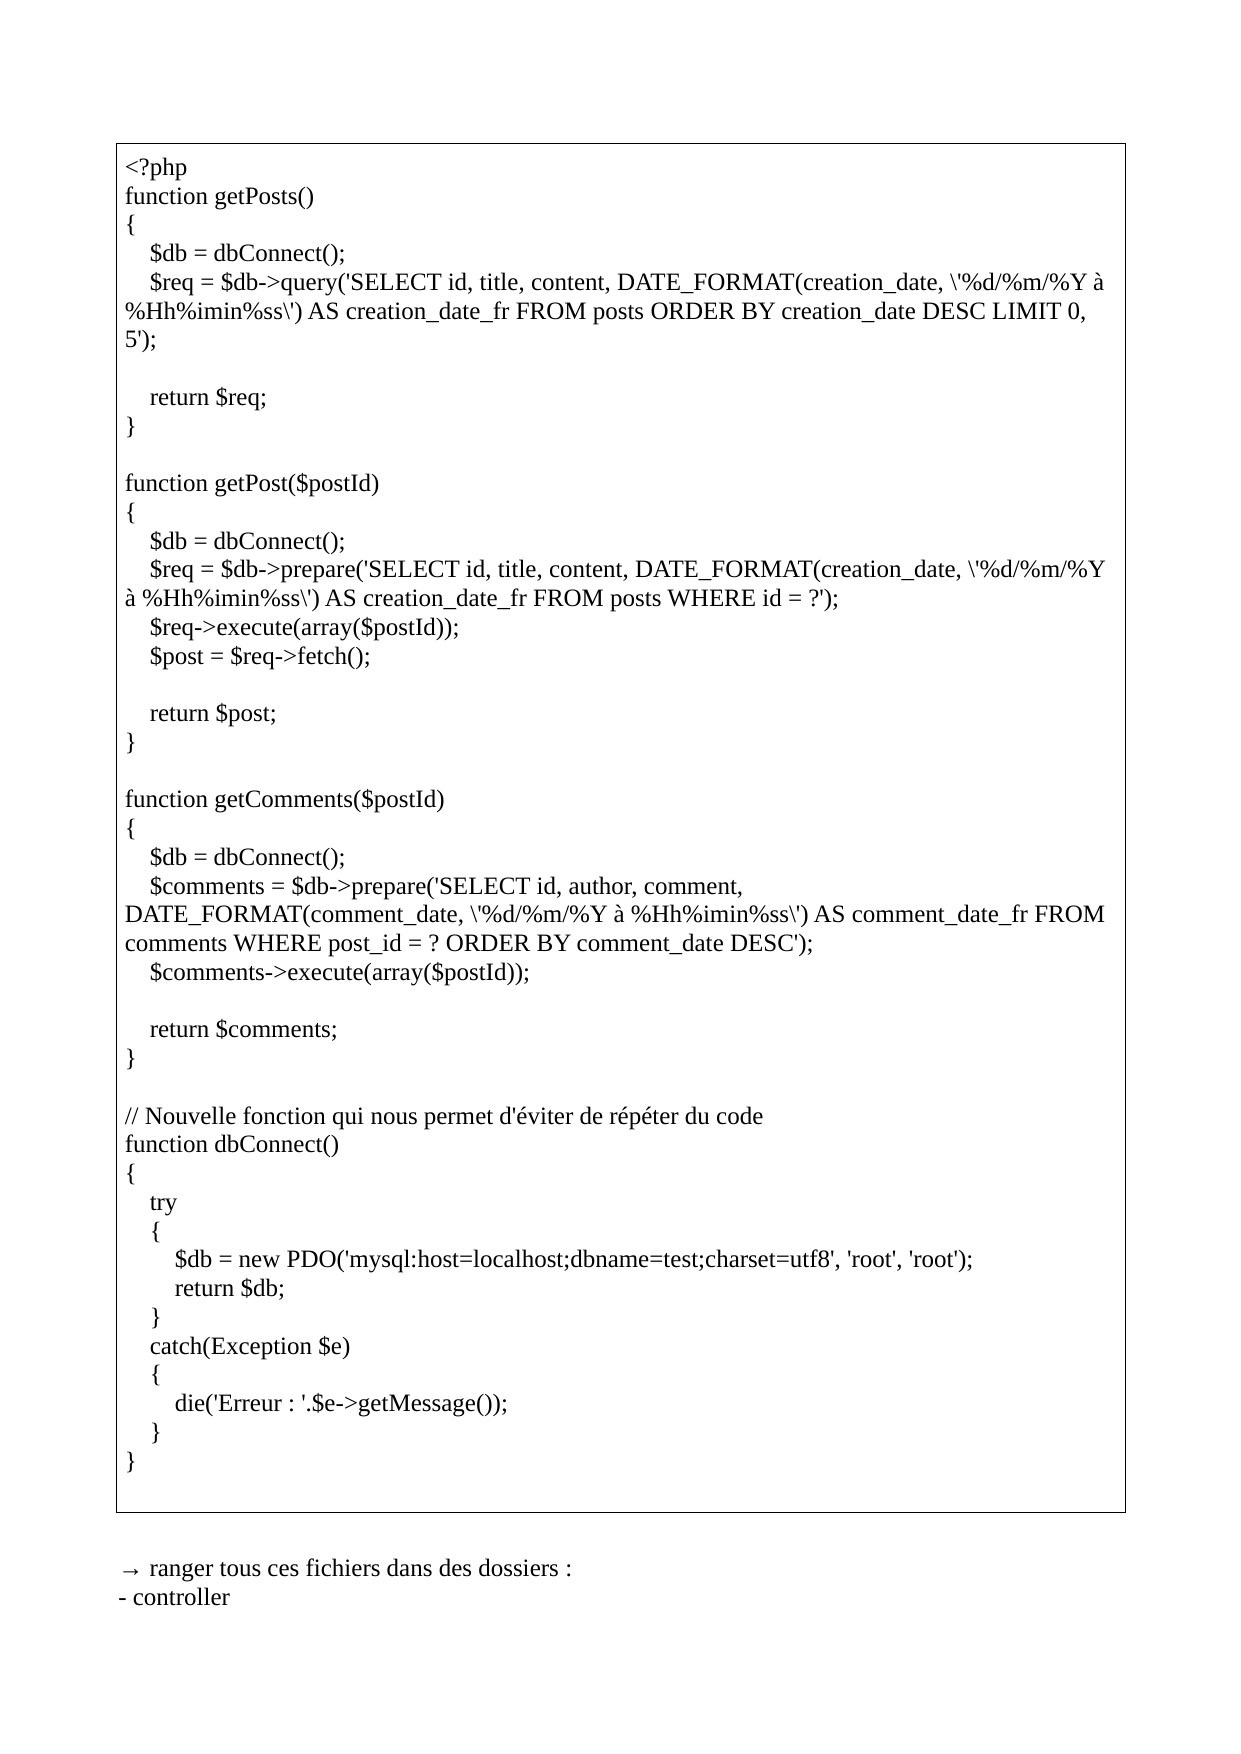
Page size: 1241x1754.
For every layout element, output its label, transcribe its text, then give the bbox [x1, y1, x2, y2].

text { [124, 1216, 1117, 1244]
text } [124, 1302, 1117, 1331]
text { [124, 497, 1117, 526]
text { [124, 209, 1117, 238]
text { [124, 1158, 1117, 1187]
text $db = dbConnect(); [124, 842, 1117, 871]
text } [124, 1446, 1117, 1474]
text } [124, 411, 1117, 439]
text $req->execute(array($postId)); [124, 612, 1117, 641]
text → ranger tous ces fichiers dans des dossiers : [118, 1553, 1122, 1582]
text catch(Exception $e) [124, 1331, 1117, 1359]
text { [124, 1359, 1117, 1388]
text return $req; [124, 382, 1117, 411]
text <?php [124, 152, 1117, 181]
text try [124, 1187, 1117, 1216]
text $post = $req->fetch(); [124, 641, 1117, 669]
text return $post; [124, 698, 1117, 727]
text { [124, 813, 1117, 842]
text // Nouvelle fonction qui nous permet d'éviter de répéter du code [124, 1101, 1117, 1129]
text $req = $db->query('SELECT id, title, content, DATE_FORMAT(creation_date, \'%d/%m/%Y à %Hh%imin%ss\') AS creation_date_fr FROM posts ORDER BY creation_date DESC LIMIT 0, 5'); [124, 267, 1117, 353]
text $comments->execute(array($postId)); [124, 957, 1117, 986]
text } [124, 1417, 1117, 1446]
text function getComments($postId) [124, 784, 1117, 813]
text return $db; [124, 1273, 1117, 1302]
text $req = $db->prepare('SELECT id, title, content, DATE_FORMAT(creation_date, \'%d/%m/%Y à %Hh%imin%ss\') AS creation_date_fr FROM posts WHERE id = ?'); [124, 554, 1117, 612]
text die('Erreur : '.$e->getMessage()); [124, 1388, 1117, 1417]
text $db = new PDO('mysql:host=localhost;dbname=test;charset=utf8', 'root', 'root'); [124, 1244, 1117, 1273]
text $db = dbConnect(); [124, 526, 1117, 554]
text $comments = $db->prepare('SELECT id, author, comment, DATE_FORMAT(comment_date, \'%d/%m/%Y à %Hh%imin%ss\') AS comment_date_fr FROM comments WHERE post_id = ? ORDER BY comment_date DESC'); [124, 871, 1117, 957]
text } [124, 1043, 1117, 1072]
text function dbConnect() [124, 1129, 1117, 1158]
text } [124, 727, 1117, 756]
text - controller [118, 1582, 1122, 1610]
text $db = dbConnect(); [124, 238, 1117, 267]
text return $comments; [124, 1014, 1117, 1043]
text function getPost($postId) [124, 468, 1117, 497]
text function getPosts() [124, 181, 1117, 209]
